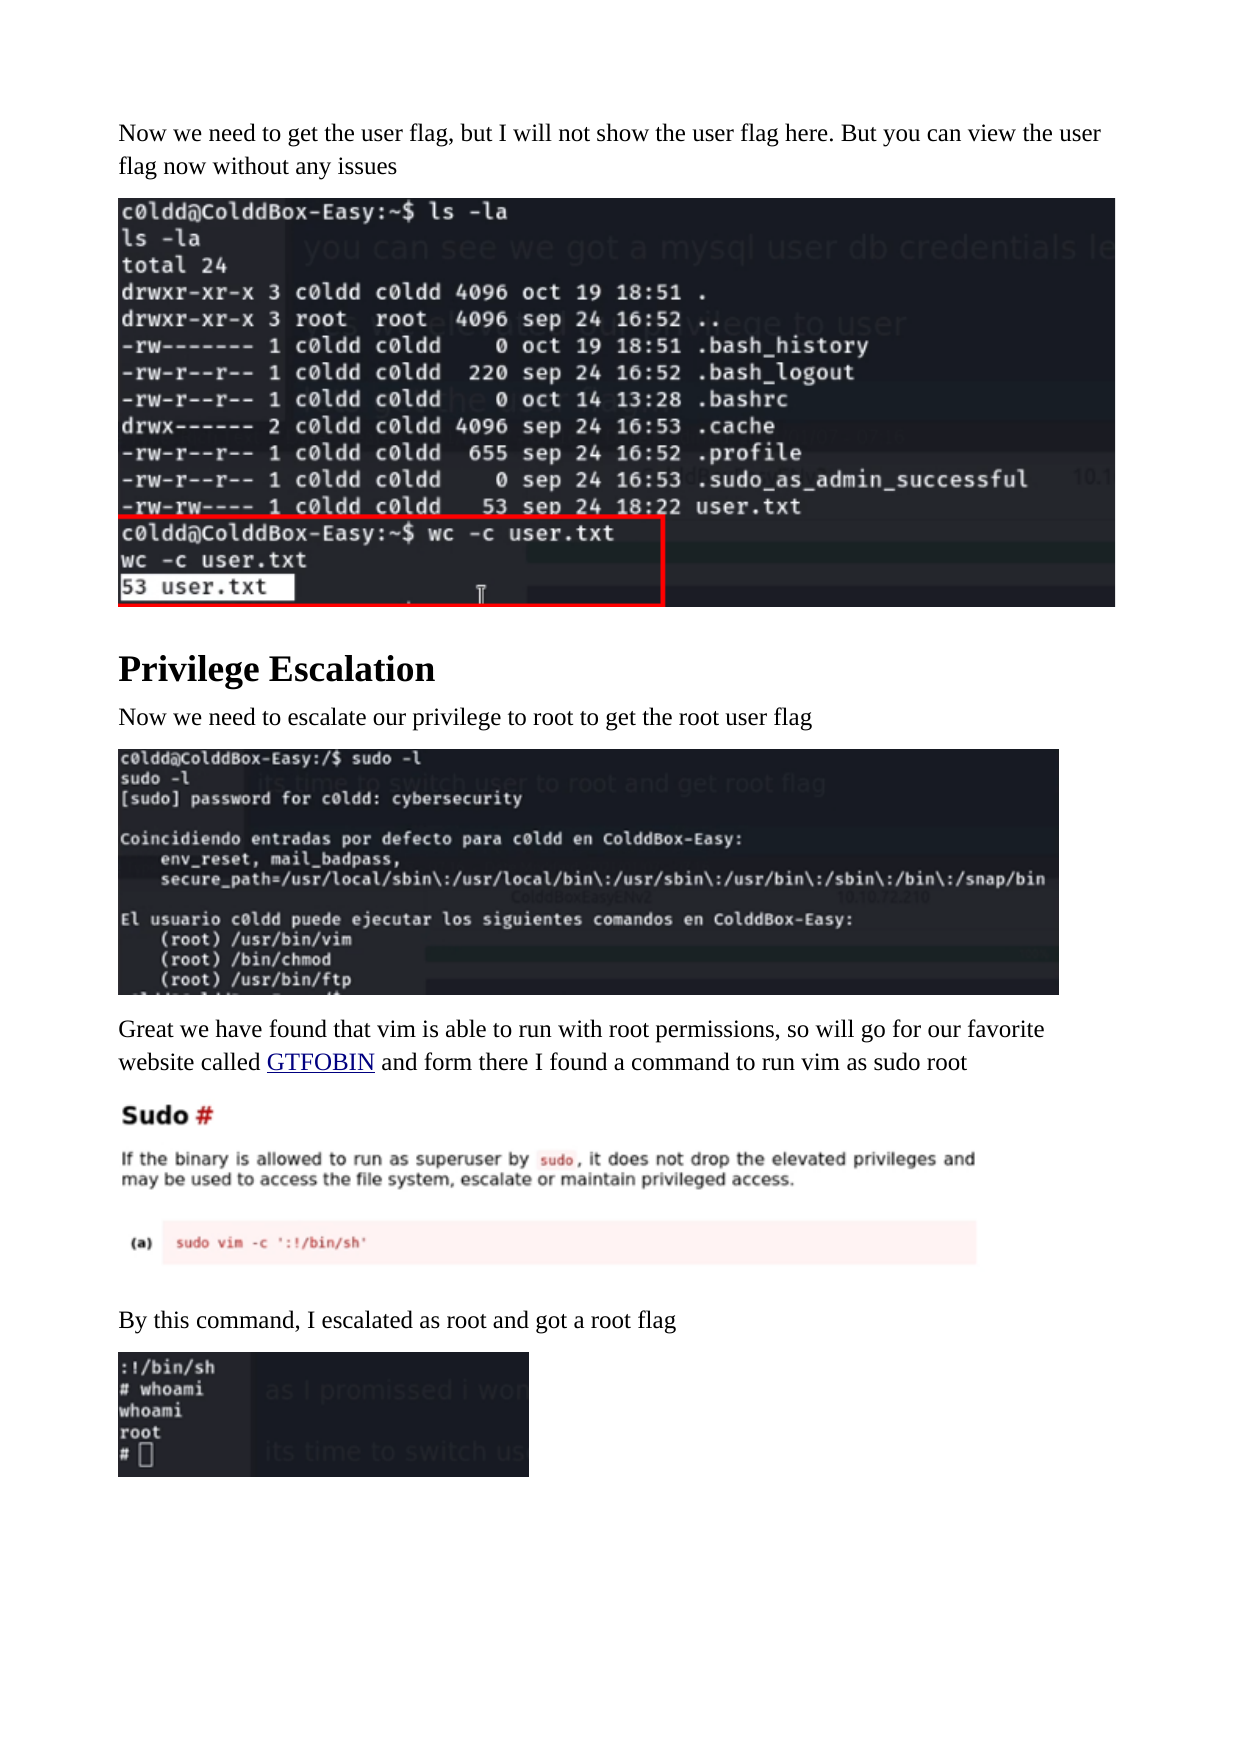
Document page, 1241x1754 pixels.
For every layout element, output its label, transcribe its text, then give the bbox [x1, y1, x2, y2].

picture [118, 749, 1059, 995]
text Now we need to get the user flag, but I will not show the user flag here. But you can view the user flag now without any issues [118, 118, 1122, 180]
text Now we need to escalate our privilege to root to get the root user flag [118, 702, 1122, 731]
picture [118, 1094, 1003, 1287]
picture [118, 198, 1116, 607]
text Great we have found that vim is able to run with root permissions, so will go for our favorite website called GTFOBIN and form there I found a command to run vim as sudo root [118, 1014, 1122, 1075]
subtitle Privilege Escalation [118, 646, 1122, 689]
text By this command, I escalated as root and got a root flag [118, 1305, 1122, 1334]
picture [118, 1352, 529, 1477]
